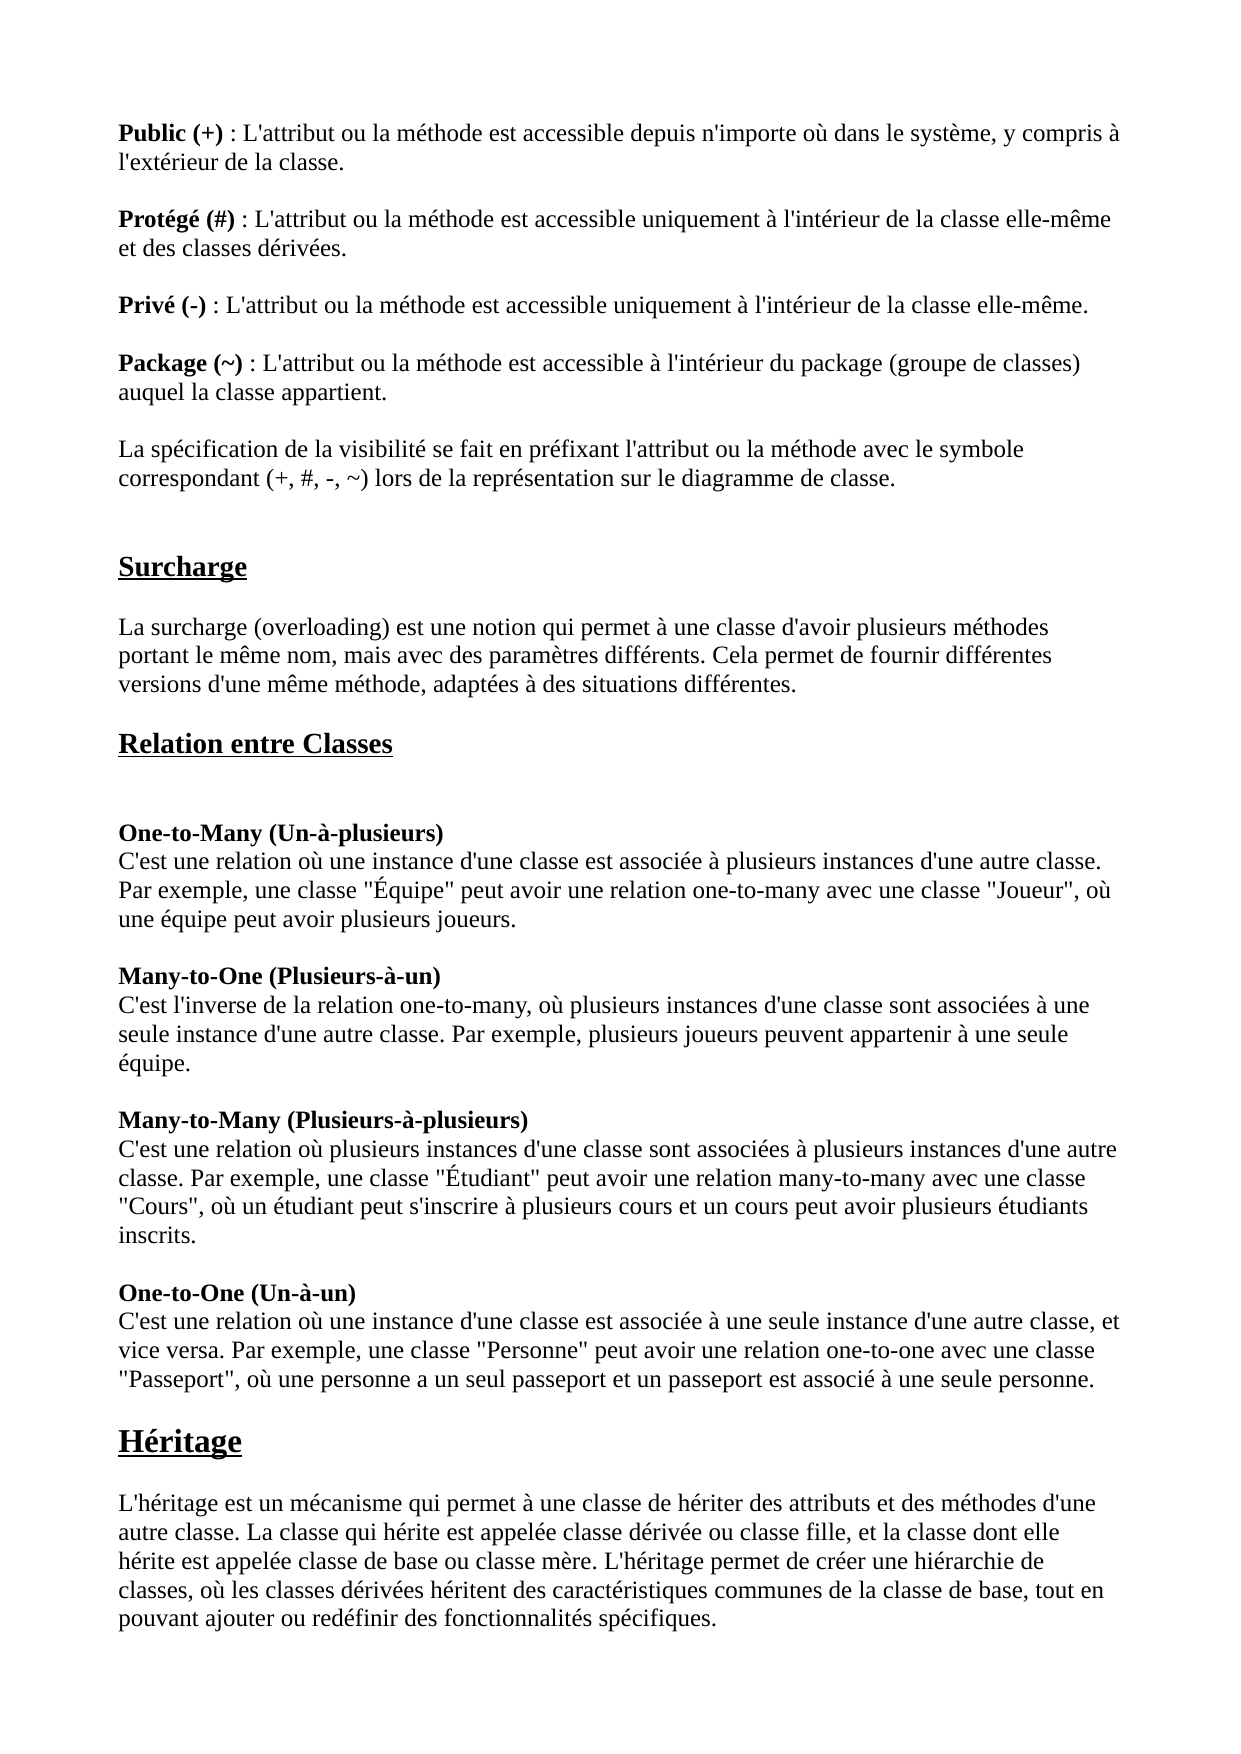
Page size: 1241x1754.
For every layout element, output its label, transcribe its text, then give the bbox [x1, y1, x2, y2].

text Relation entre Classes [118, 727, 1122, 760]
text Privé (-) : L'attribut ou la méthode est accessible uniquement à l'intérieur de la classe elle-même. [118, 291, 1122, 319]
text L'héritage est un mécanisme qui permet à une classe de hériter des attributs et des méthodes d'une autre classe. La classe qui hérite est appelée classe dérivée ou classe fille, et la classe dont elle hérite est appelée classe de base ou classe mère. L'héritage permet de créer une hiérarchie de classes, où les classes dérivées héritent des caractéristiques communes de la classe de base, tout en pouvant ajouter ou redéfinir des fonctionnalités spécifiques. [118, 1488, 1122, 1632]
text Surcharge [118, 549, 1122, 583]
text Many-to-One (Plusieurs-à-un) [118, 961, 1122, 990]
text C'est l'inverse de la relation one-to-many, où plusieurs instances d'une classe sont associées à une seule instance d'une autre classe. Par exemple, plusieurs joueurs peuvent appartenir à une seule équipe. [118, 990, 1122, 1076]
text Package (~) : L'attribut ou la méthode est accessible à l'intérieur du package (groupe de classes) auquel la classe appartient. [118, 348, 1122, 406]
text Many-to-Many (Plusieurs-à-plusieurs) [118, 1105, 1122, 1134]
text La spécification de la visibilité se fait en préfixant l'attribut ou la méthode avec le symbole correspondant (+, #, -, ~) lors de la représentation sur le diagramme de classe. [118, 434, 1122, 492]
text C'est une relation où une instance d'une classe est associée à une seule instance d'une autre classe, et vice versa. Par exemple, une classe "Personne" peut avoir une relation one-to-one avec une classe "Passeport", où une personne a un seul passeport et un passeport est associé à une seule personne. [118, 1306, 1122, 1393]
text Héritage [118, 1421, 1122, 1460]
text C'est une relation où plusieurs instances d'une classe sont associées à plusieurs instances d'une autre classe. Par exemple, une classe "Étudiant" peut avoir une relation many-to-many avec une classe "Cours", où un étudiant peut s'inscrire à plusieurs cours et un cours peut avoir plusieurs étudiants inscrits. [118, 1134, 1122, 1249]
text Public (+) : L'attribut ou la méthode est accessible depuis n'importe où dans le système, y compris à l'extérieur de la classe. [118, 118, 1122, 176]
text La surcharge (overloading) est une notion qui permet à une classe d'avoir plusieurs méthodes portant le même nom, mais avec des paramètres différents. Cela permet de fournir différentes versions d'une même méthode, adaptées à des situations différentes. [118, 612, 1122, 698]
text One-to-One (Un-à-un) [118, 1278, 1122, 1306]
text C'est une relation où une instance d'une classe est associée à plusieurs instances d'une autre classe. Par exemple, une classe "Équipe" peut avoir une relation one-to-many avec une classe "Joueur", où une équipe peut avoir plusieurs joueurs. [118, 846, 1122, 933]
text One-to-Many (Un-à-plusieurs) [118, 818, 1122, 846]
text Protégé (#) : L'attribut ou la méthode est accessible uniquement à l'intérieur de la classe elle-même et des classes dérivées. [118, 204, 1122, 262]
